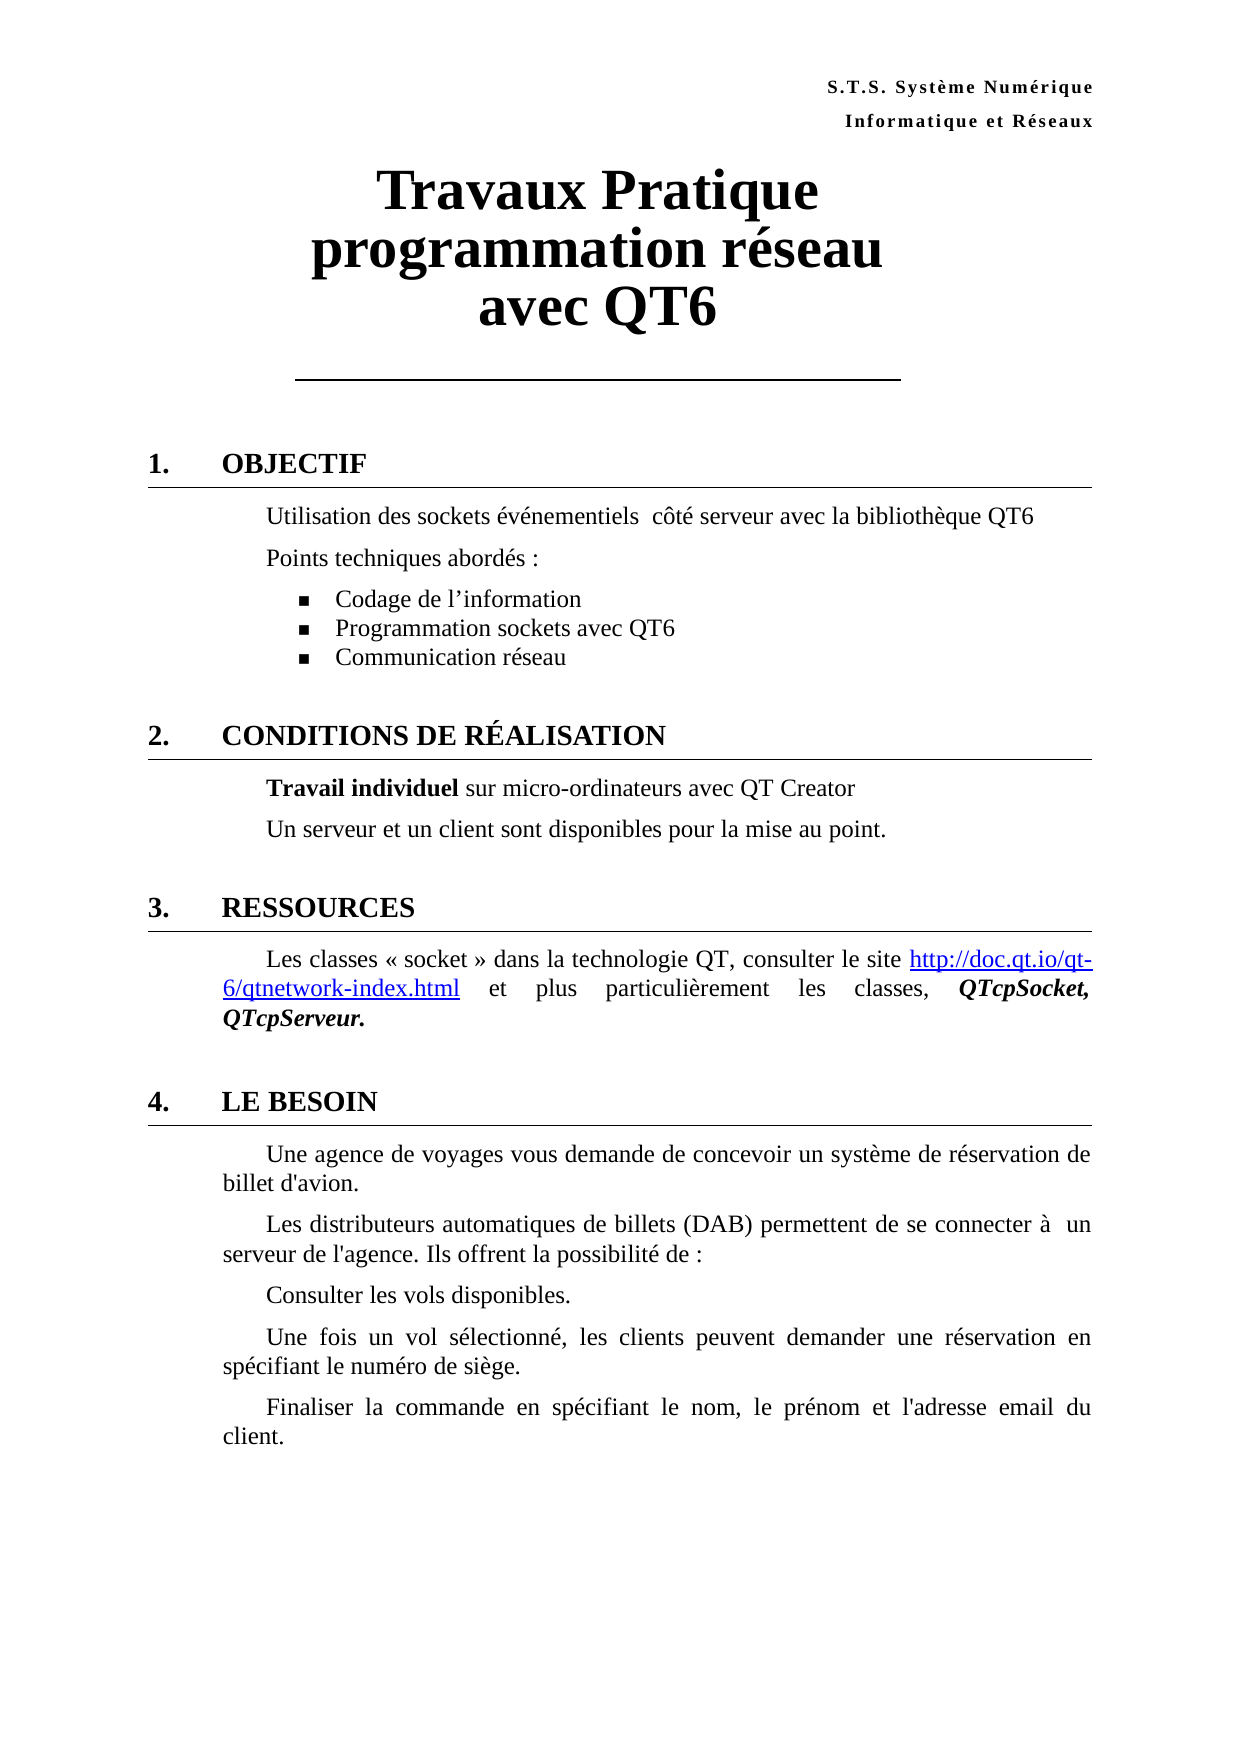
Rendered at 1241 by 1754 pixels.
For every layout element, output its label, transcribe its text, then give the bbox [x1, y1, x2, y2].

text Un serveur et un client sont disponibles pour la mise au point. [223, 814, 1092, 843]
list Codage de l’information [298, 584, 1092, 613]
text Travaux Pratique programmation réseau avec QT6 [295, 162, 901, 379]
list Programmation sockets avec QT6 [298, 613, 1092, 642]
text Utilisation des sockets événementiels côté serveur avec la bibliothèque QT6 [223, 501, 1092, 530]
text Une agence de voyages vous demande de concevoir un système de réservation de billet d'avion. [223, 1139, 1092, 1197]
text Finaliser la commande en spécifiant le nom, le prénom et l'adresse email du client. [223, 1392, 1092, 1450]
subtitle Objectif [148, 443, 1092, 487]
subtitle le besoin [148, 1081, 1092, 1125]
text Consulter les vols disponibles. [223, 1280, 1092, 1309]
text Travail individuel sur micro-ordinateurs avec QT Creator [223, 772, 1092, 801]
text Les classes « socket » dans la technologie QT, consulter le site http://doc.qt.io/qt-6/qtnetwork-index.html et plus particulièrement les classes, QTcpSocket, QTcpServeur. [223, 944, 1092, 1031]
subtitle Conditions de réalisation [148, 715, 1092, 759]
list Communication réseau [298, 642, 1092, 671]
text Les distributeurs automatiques de billets (DAB) permettent de se connecter à un serveur de l'agence. Ils offrent la possibilité de : [223, 1209, 1092, 1267]
subtitle RESSOURCES [148, 887, 1092, 931]
text Points techniques abordés : [223, 542, 1092, 571]
text Une fois un vol sélectionné, les clients peuvent demander une réservation en spécifiant le numéro de siège. [223, 1322, 1092, 1380]
